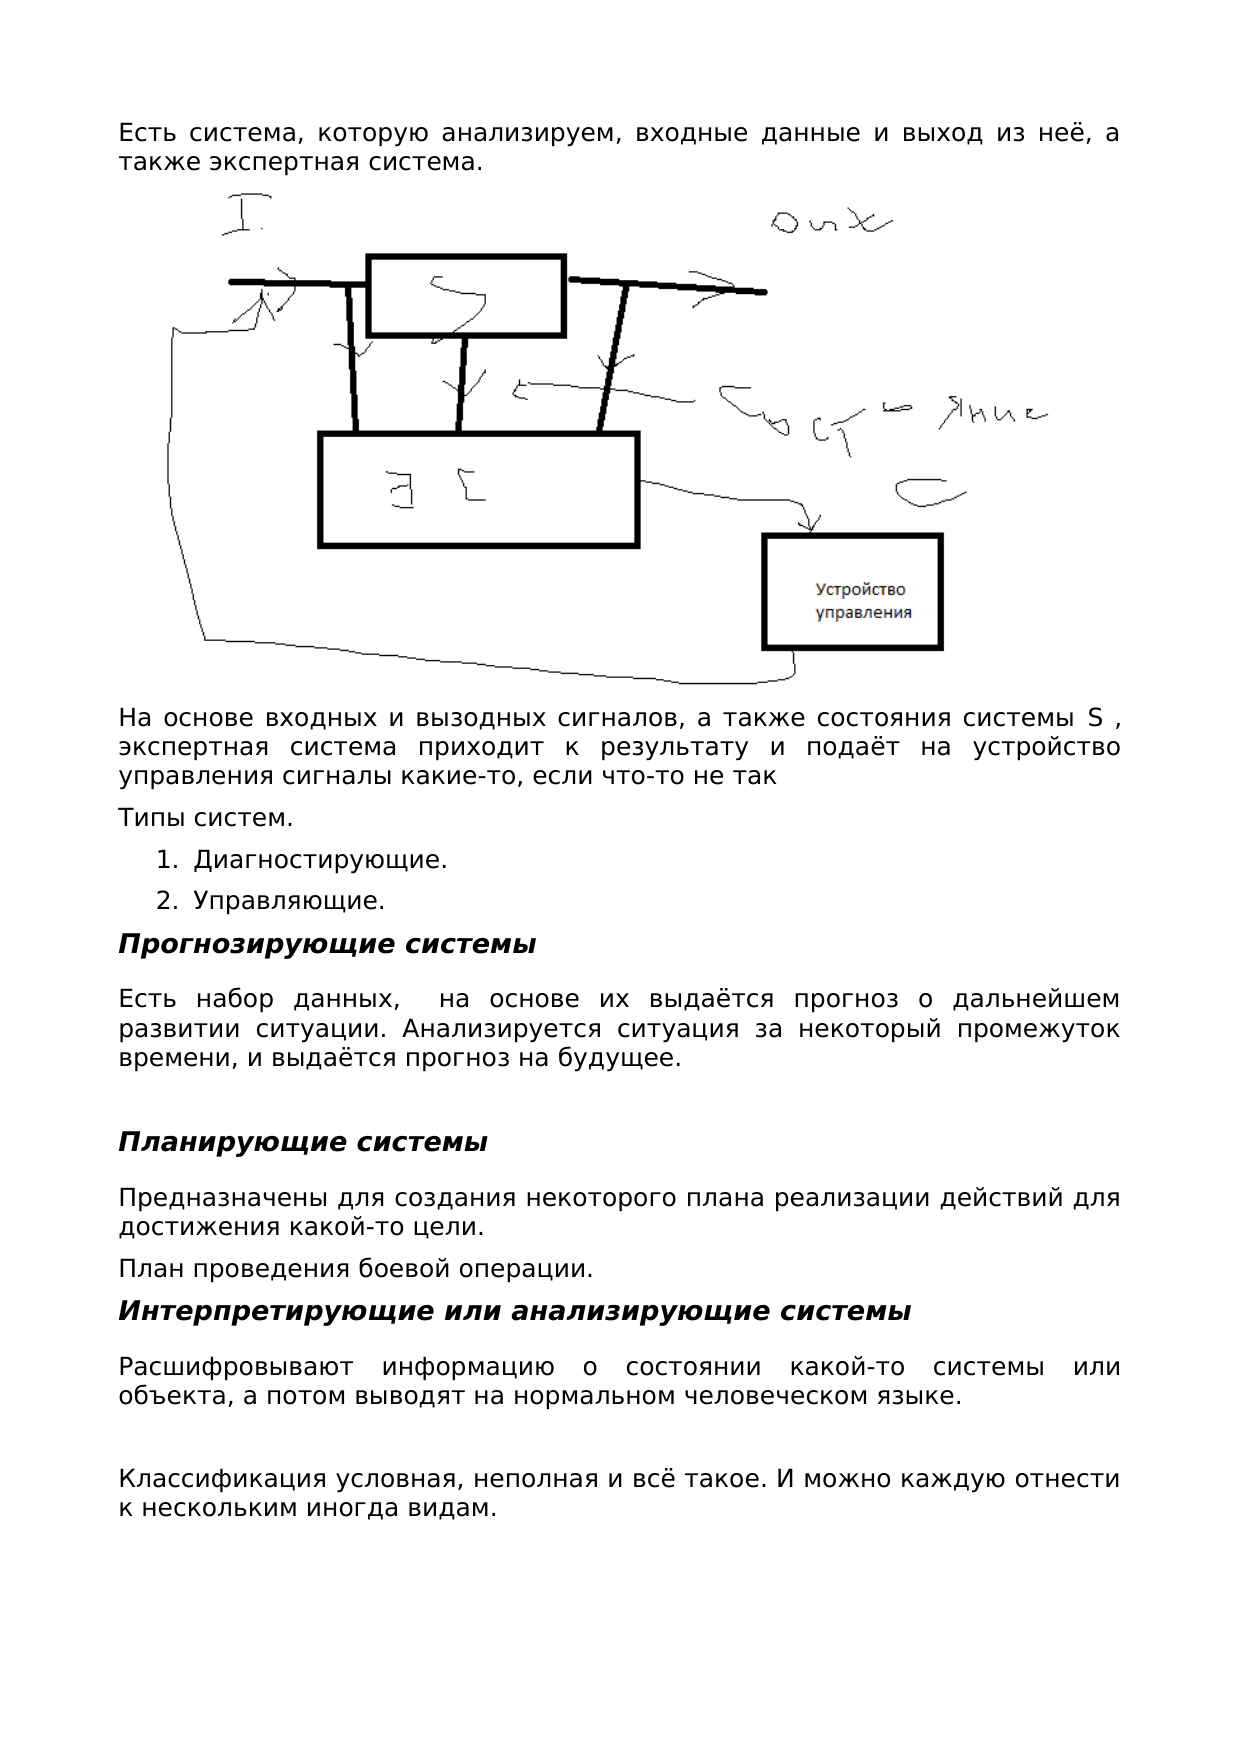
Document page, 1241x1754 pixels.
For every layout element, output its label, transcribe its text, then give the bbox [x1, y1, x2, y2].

subtitle Прогнозирующие системы [118, 928, 1122, 960]
text Предназначены для создания некоторого плана реализации действий для достижения какой-то цели. [118, 1183, 1122, 1241]
text План проведения боевой операции. [118, 1254, 1122, 1283]
subtitle Интерпретирующие или анализирующие системы [118, 1295, 1122, 1327]
text На основе входных и вызодных сигналов, а также состояния системы S , экспертная система приходит к результату и подаёт на устройство управления сигналы какие-то, если что-то не так [118, 704, 1122, 791]
text Классификация условная, неполная и всё такое. И можно каждую отнести к нескольким иногда видам. [118, 1464, 1122, 1523]
subtitle Планирующие системы [118, 1126, 1122, 1158]
text Есть система, которую анализируем, входные данные и выход из неё, а также экспертная система. [118, 118, 1122, 176]
text Типы систем. [118, 803, 1122, 832]
list Управляющие. [156, 886, 1122, 916]
list Диагностирующие. [156, 845, 1122, 874]
text Есть набор данных, на основе их выдаётся прогноз о дальнейшем развитии ситуации. Анализируется ситуация за некоторый промежуток времени, и выдаётся прогноз на будущее. [118, 985, 1122, 1072]
text Расшифровывают информацию о состоянии какой-то системы или объекта, а потом выводят на нормальном человеческом языке. [118, 1352, 1122, 1410]
